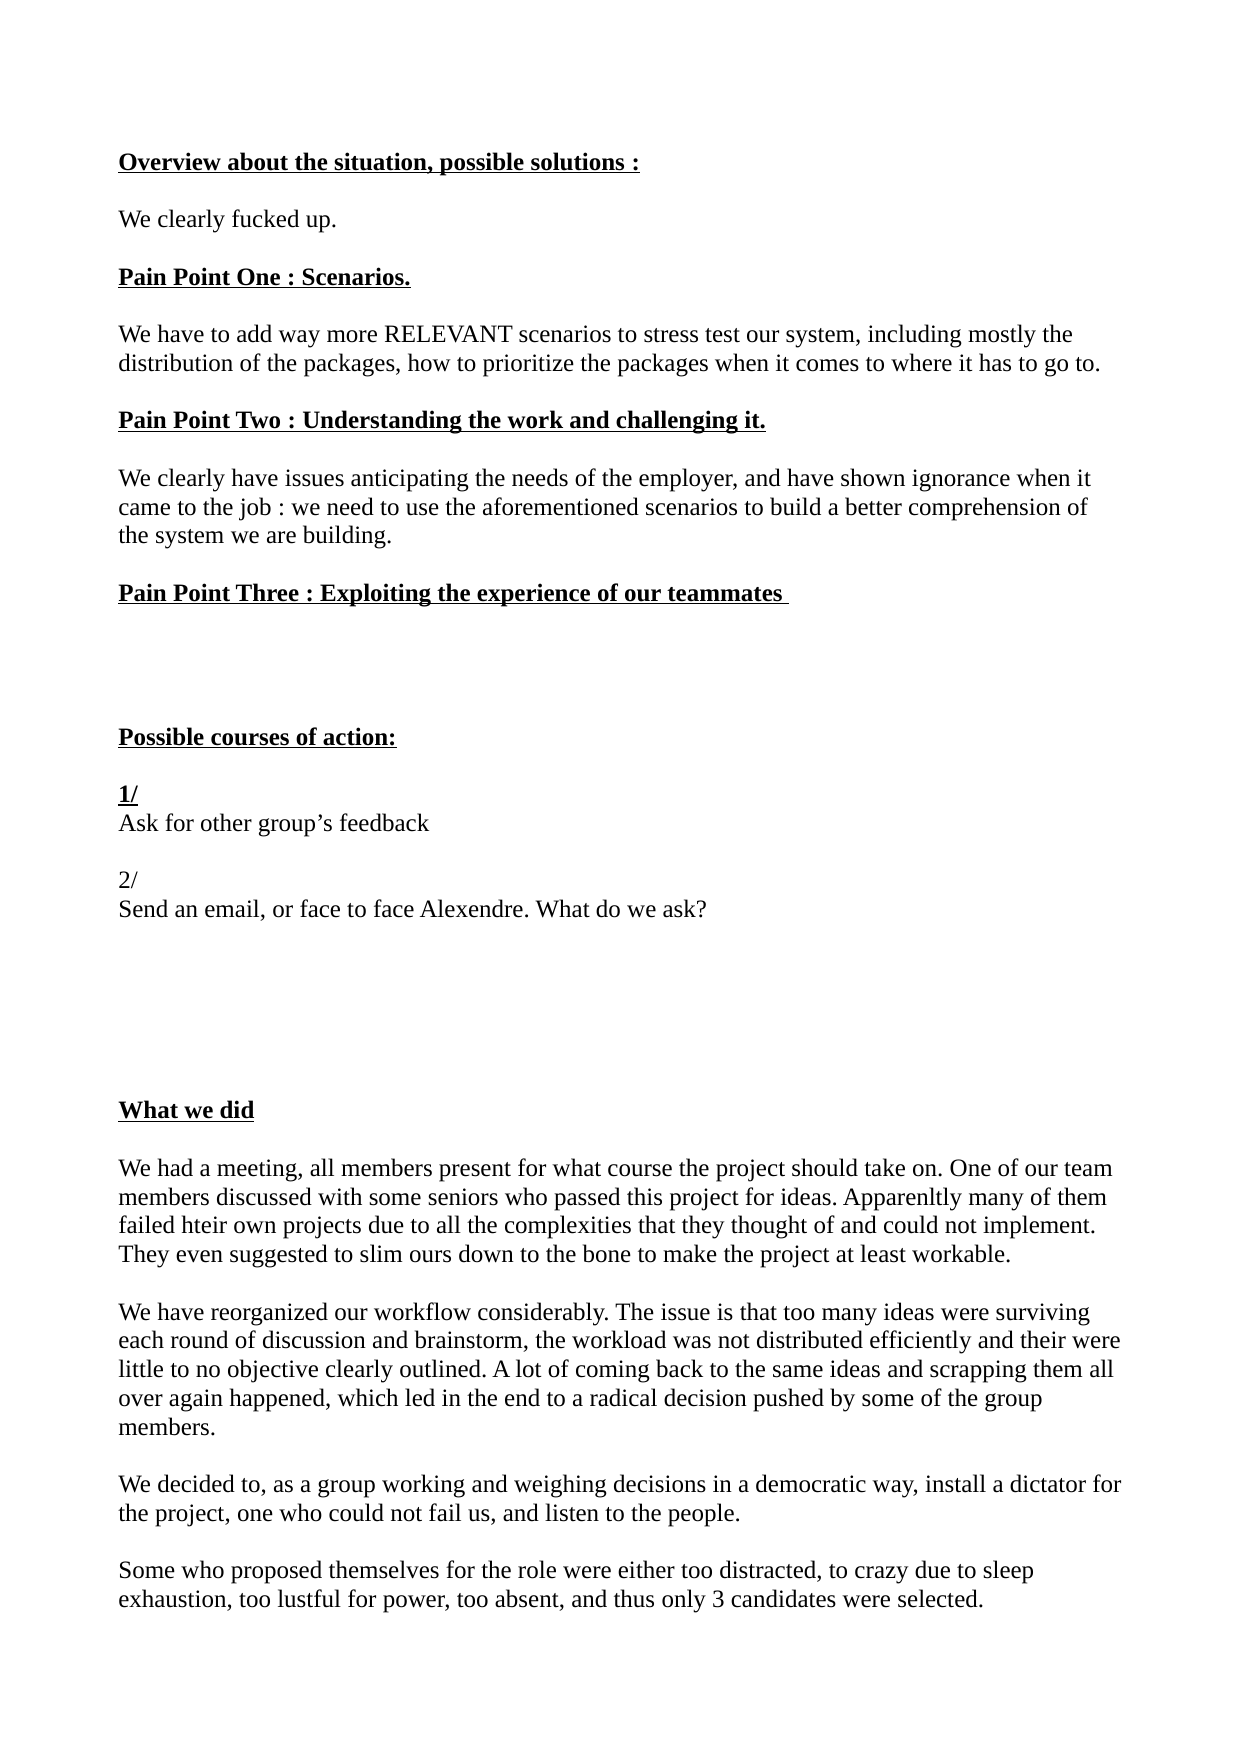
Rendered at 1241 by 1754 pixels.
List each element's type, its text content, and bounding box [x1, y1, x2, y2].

text We have to add way more RELEVANT scenarios to stress test our system, including mostly the distribution of the packages, how to prioritize the packages when it comes to where it has to go to. [118, 319, 1122, 377]
text We clearly have issues anticipating the needs of the employer, and have shown ignorance when it came to the job : we need to use the aforementioned scenarios to build a better comprehension of the system we are building. [118, 463, 1122, 549]
text 2/ [118, 866, 1122, 894]
text Pain Point One : Scenarios. [118, 262, 1122, 291]
text Pain Point Three : Exploiting the experience of our teammates [118, 578, 1122, 607]
text Possible courses of action: [118, 722, 1122, 751]
text Send an email, or face to face Alexendre. What do we ask? [118, 894, 1122, 923]
text We clearly fucked up. [118, 204, 1122, 233]
text Overview about the situation, possible solutions : [118, 147, 1122, 176]
text 1/ [118, 779, 1122, 808]
text Ask for other group’s feedback [118, 808, 1122, 837]
text What we did [118, 1096, 1122, 1124]
text Pain Point Two : Understanding the work and challenging it. [118, 406, 1122, 434]
text We had a meeting, all members present for what course the project should take on. One of our team members discussed with some seniors who passed this project for ideas. Apparenltly many of them failed hteir own projects due to all the complexities that they thought of and could not implement. They even suggested to slim ours down to the bone to make the project at least workable. [118, 1153, 1122, 1268]
text We decided to, as a group working and weighing decisions in a democratic way, install a dictator for the project, one who could not fail us, and listen to the people. [118, 1469, 1122, 1527]
text We have reorganized our workflow considerably. The issue is that too many ideas were surviving each round of discussion and brainstorm, the workload was not distributed efficiently and their were little to no objective clearly outlined. A lot of coming back to the same ideas and scrapping them all over again happened, which led in the end to a radical decision pushed by some of the group members. [118, 1297, 1122, 1441]
text Some who proposed themselves for the role were either too distracted, to crazy due to sleep exhaustion, too lustful for power, too absent, and thus only 3 candidates were selected. [118, 1556, 1122, 1613]
